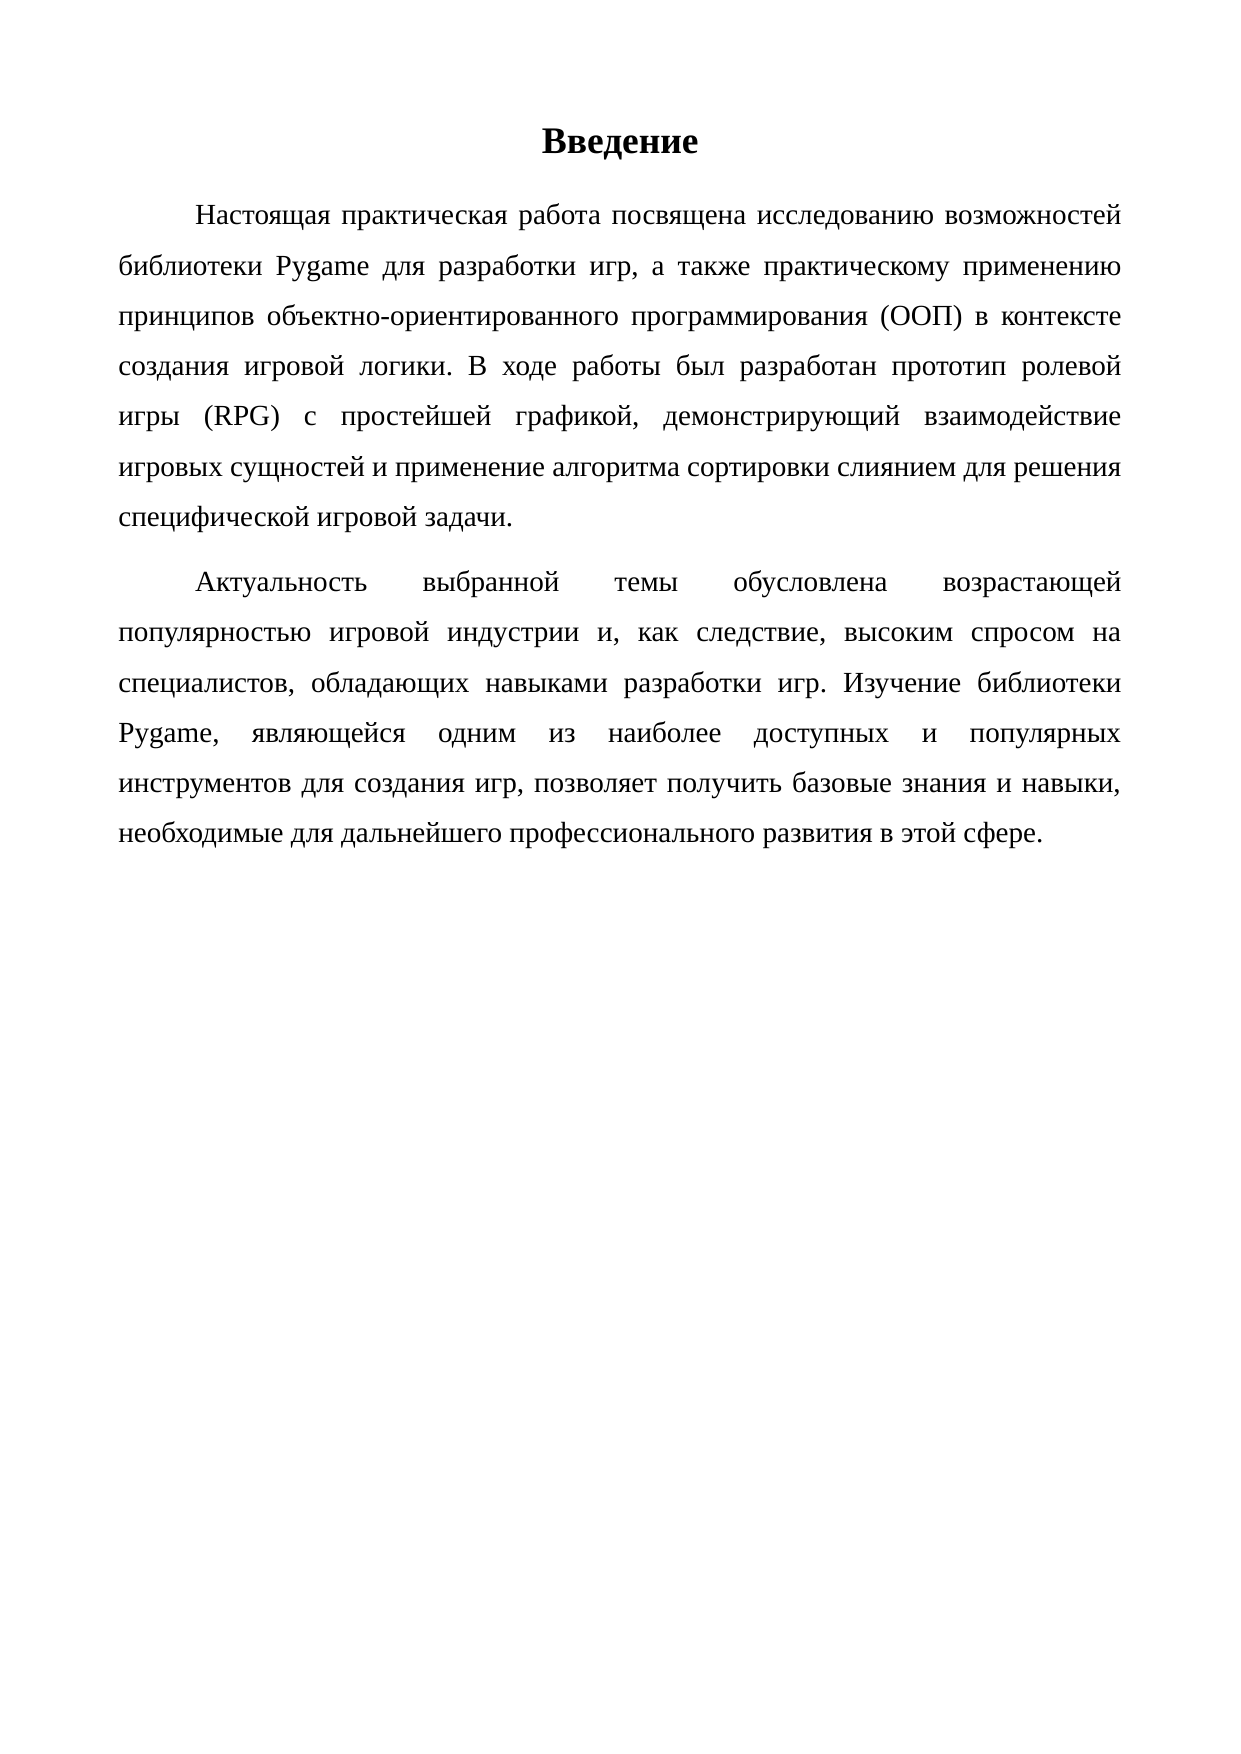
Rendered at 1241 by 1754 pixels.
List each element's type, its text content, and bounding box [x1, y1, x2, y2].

text Актуальность выбранной темы обусловлена возрастающей популярностью игровой индустрии и, как следствие, высоким спросом на специалистов, обладающих навыками разработки игр. Изучение библиотеки Pygame, являющейся одним из наиболее доступных и популярных инструментов для создания игр, позволяет получить базовые знания и навыки, необходимые для дальнейшего профессионального развития в этой сфере. [118, 564, 1122, 849]
subtitle Введение [118, 118, 1122, 161]
text Настоящая практическая работа посвящена исследованию возможностей библиотеки Pygame для разработки игр, а также практическому применению принципов объектно-ориентированного программирования (ООП) в контексте создания игровой логики. В ходе работы был разработан прототип ролевой игры (RPG) с простейшей графикой, демонстрирующий взаимодействие игровых сущностей и применение алгоритма сортировки слиянием для решения специфической игровой задачи. [118, 197, 1122, 533]
